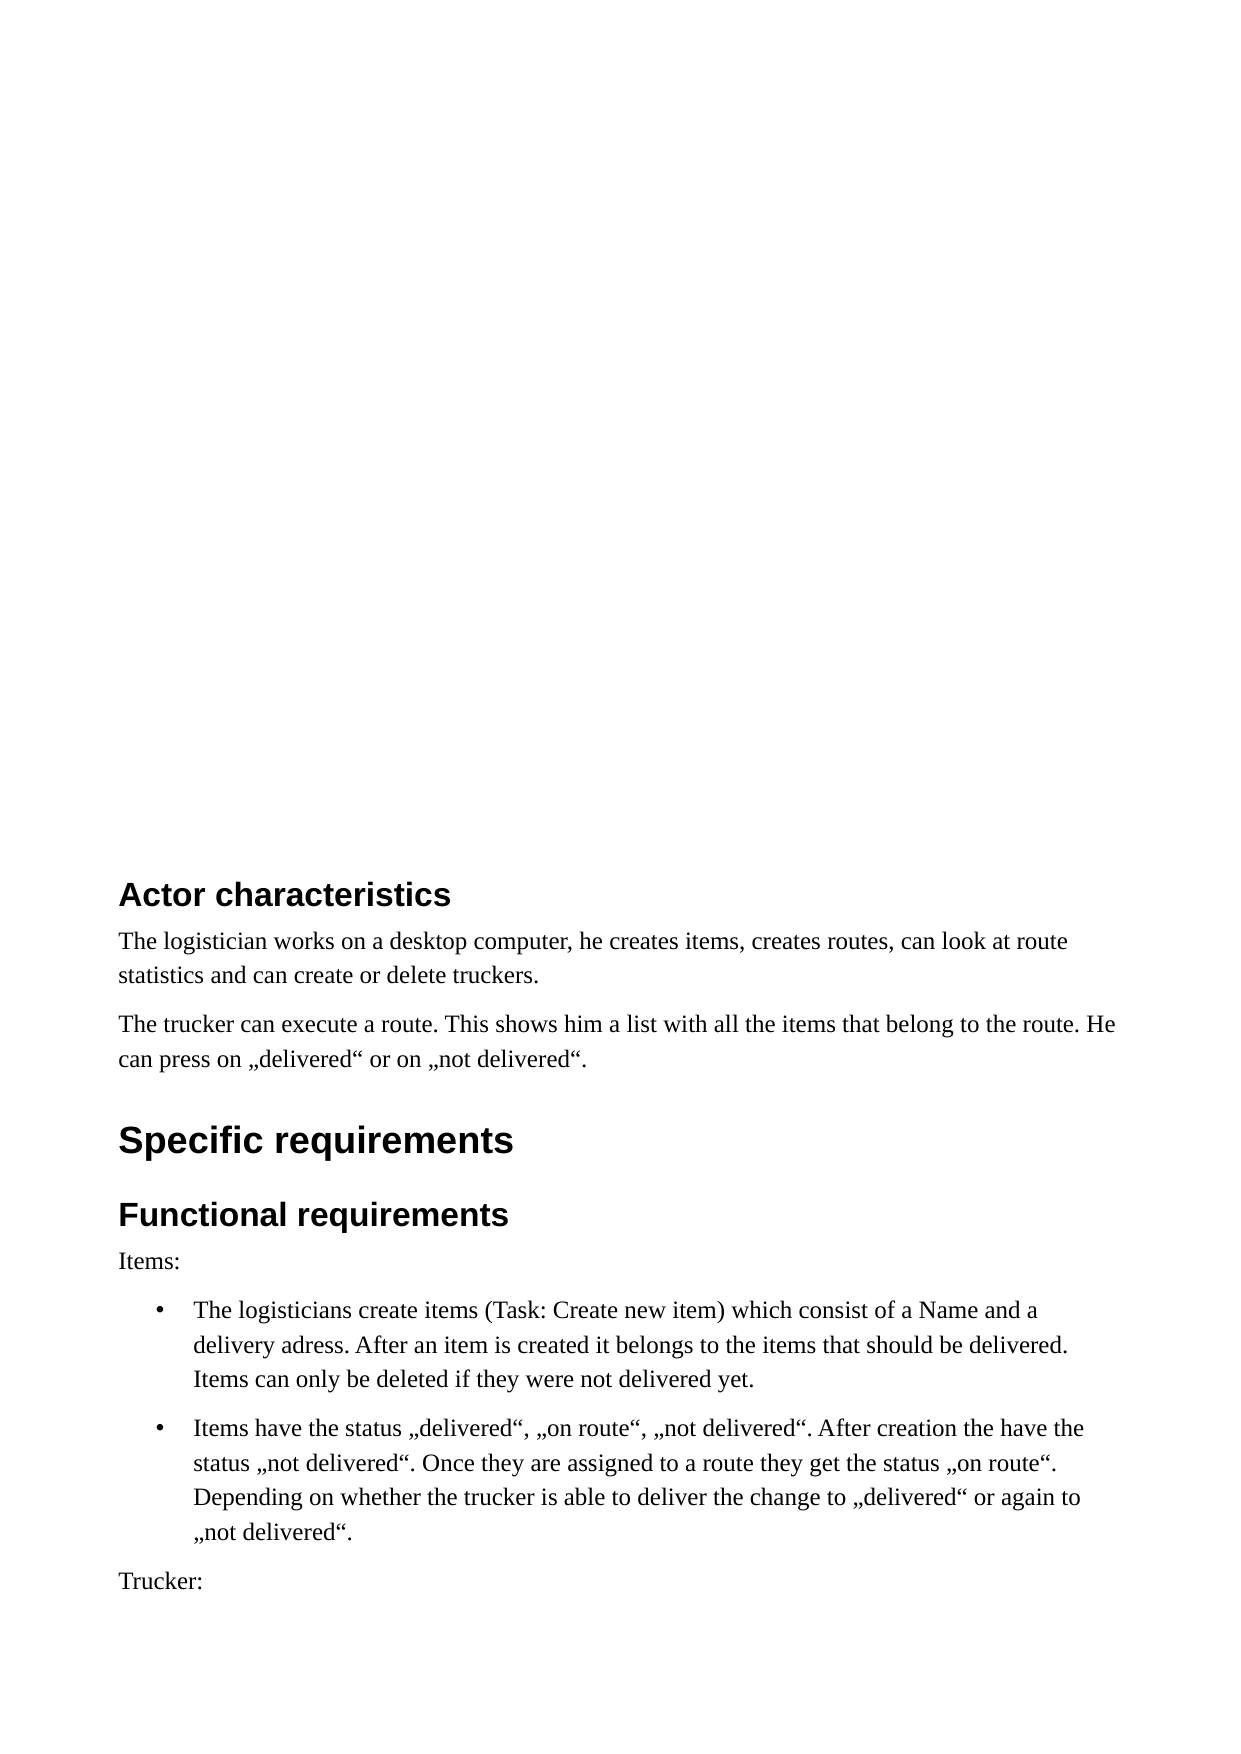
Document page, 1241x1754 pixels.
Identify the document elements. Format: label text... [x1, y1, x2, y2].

text The logistician works on a desktop computer, he creates items, creates routes, can look at route statistics and can create or delete truckers. [118, 926, 1122, 989]
text Items: [118, 1246, 1122, 1275]
subtitle Actor characteristics [118, 875, 1122, 913]
text Trucker: [118, 1566, 1122, 1594]
subtitle Specific requirements [118, 1118, 1122, 1162]
list The logisticians create items (Task: Create new item) which consist of a Name and a delivery adress. After an item is created it belongs to the items that should be delivered. Items can only be deleted if they were not delivered yet. [156, 1295, 1122, 1393]
text The trucker can execute a route. This shows him a list with all the items that belong to the route. He can press on „delivered“ or on „not delivered“. [118, 1009, 1122, 1073]
list Items have the status „delivered“, „on route“, „not delivered“. After creation the have the status „not delivered“. Once they are assigned to a route they get the status „on route“. Depending on whether the trucker is able to deliver the change to „delivered“ or again to „not delivered“. [156, 1413, 1122, 1546]
subtitle Functional requirements [118, 1195, 1122, 1234]
